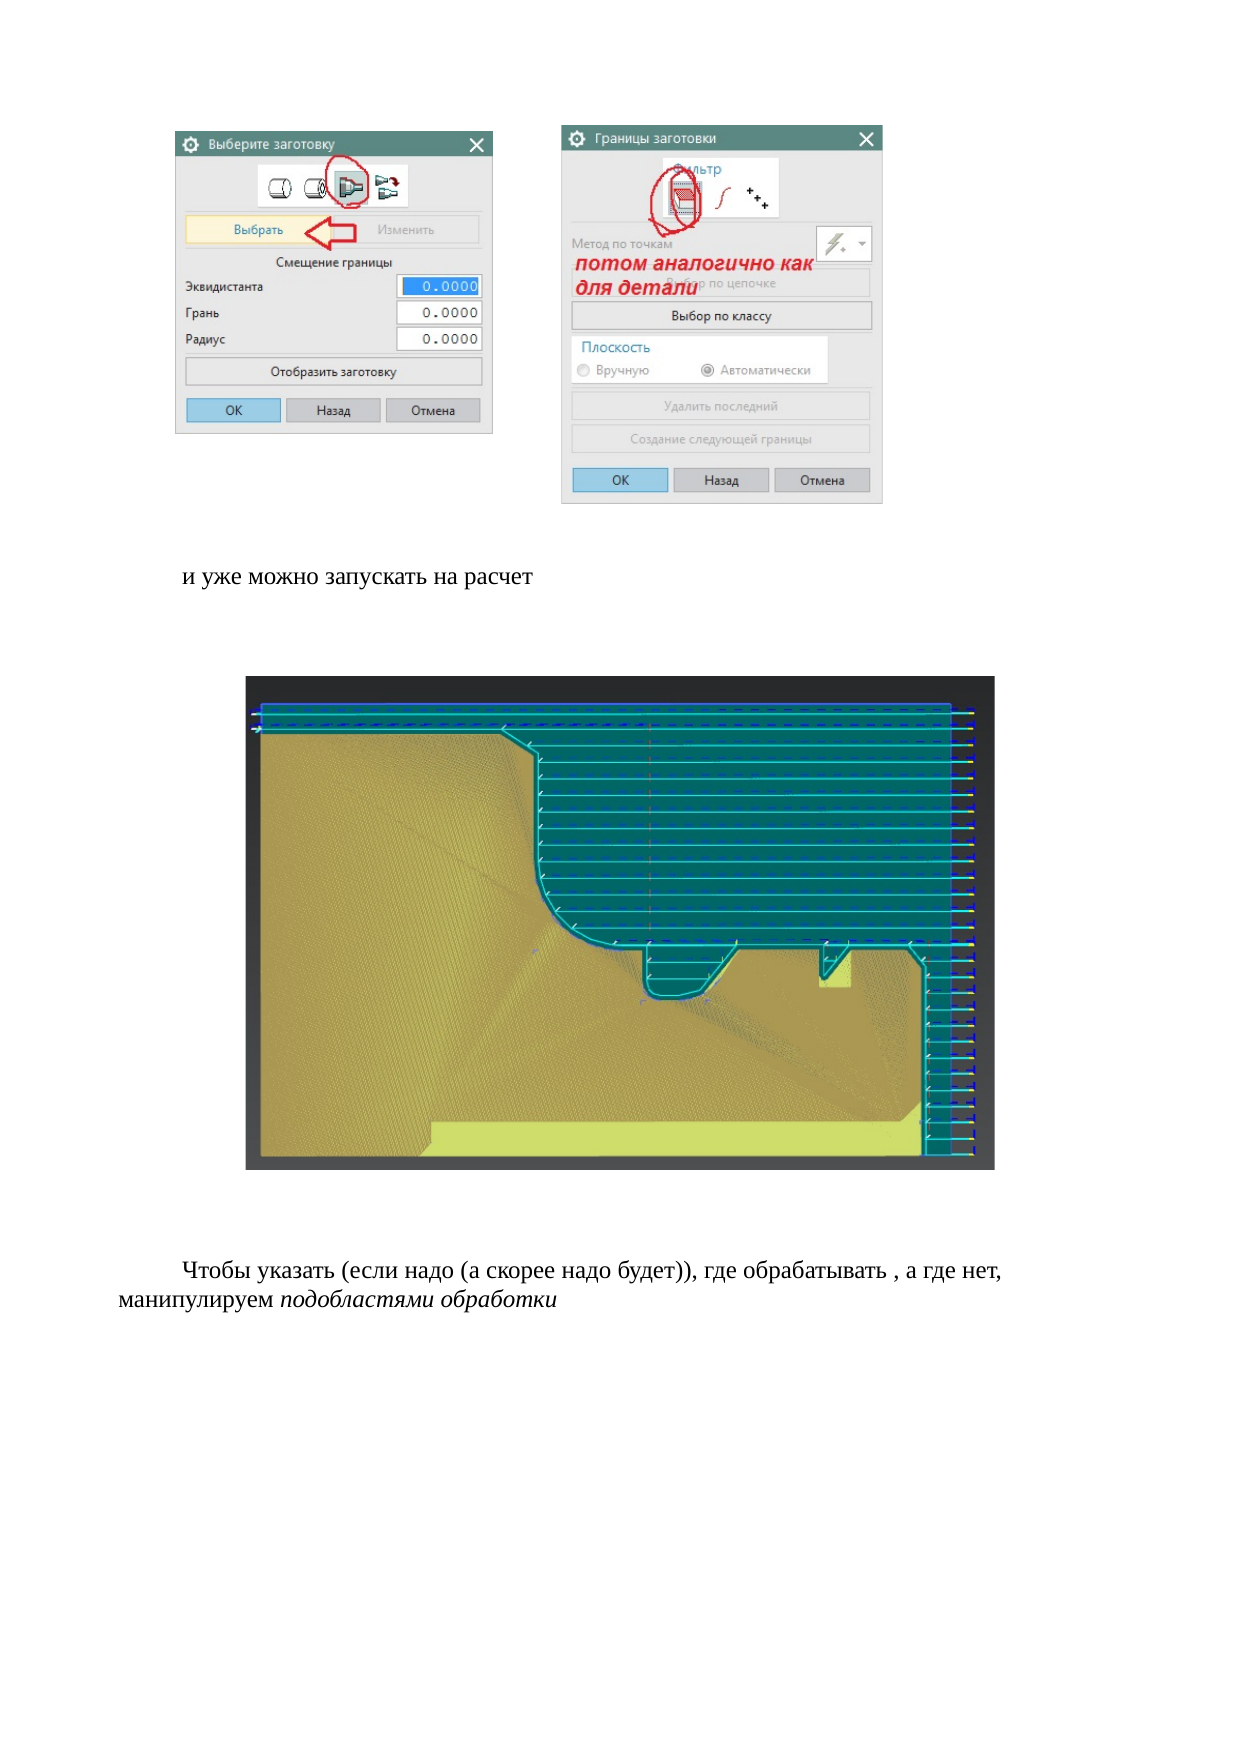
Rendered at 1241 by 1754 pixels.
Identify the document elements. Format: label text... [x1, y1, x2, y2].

picture [245, 676, 995, 1170]
text Чтобы указать (если надо (а скорее надо будет)), где обрабатывать , а где нет, манипулируем подобластями обработки [118, 1255, 1122, 1313]
picture [561, 125, 883, 504]
picture [175, 131, 493, 434]
text и уже можно запускать на расчет [118, 561, 1122, 590]
